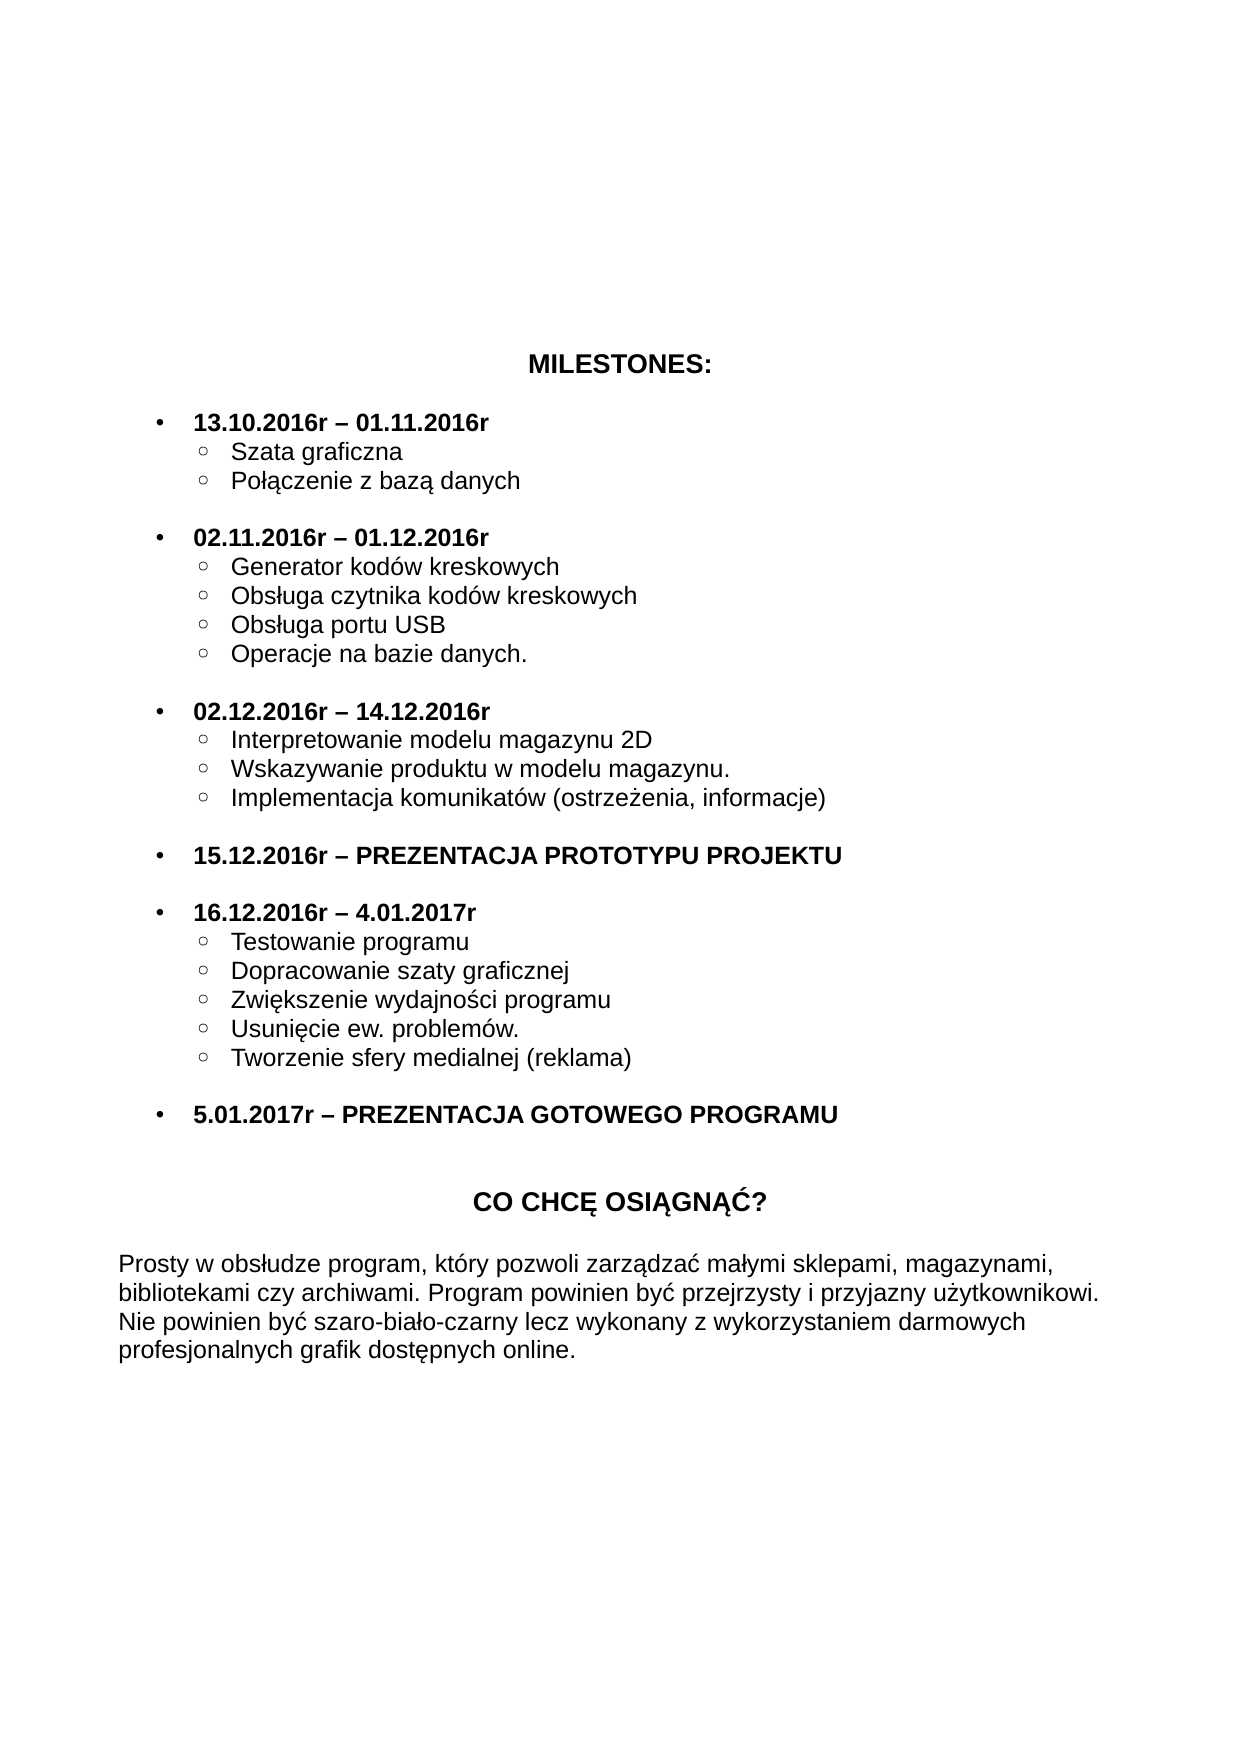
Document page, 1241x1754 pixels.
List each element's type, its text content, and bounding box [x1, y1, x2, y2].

list Obsługa portu USB [193, 610, 1122, 639]
list Testowanie programu [193, 927, 1122, 956]
list Połączenie z bazą danych [193, 466, 1122, 495]
list Tworzenie sfery medialnej (reklama) [193, 1042, 1122, 1071]
list Generator kodów kreskowych [193, 552, 1122, 581]
text CO CHCĘ OSIĄGNĄĆ? [118, 1186, 1122, 1218]
list 5.01.2017r – PREZENTACJA GOTOWEGO PROGRAMU [156, 1100, 1122, 1129]
list 02.11.2016r – 01.12.2016r [156, 523, 1122, 552]
list Szata graficzna [193, 437, 1122, 466]
list 02.12.2016r – 14.12.2016r [156, 696, 1122, 725]
list 15.12.2016r – PREZENTACJA PROTOTYPU PROJEKTU [156, 841, 1122, 898]
list Dopracowanie szaty graficznej [193, 956, 1122, 985]
list Obsługa czytnika kodów kreskowych [193, 581, 1122, 610]
list Operacje na bazie danych. [193, 639, 1122, 668]
list Wskazywanie produktu w modelu magazynu. [193, 754, 1122, 783]
list 13.10.2016r – 01.11.2016r [156, 408, 1122, 437]
list Implementacja komunikatów (ostrzeżenia, informacje) [193, 783, 1122, 812]
list Interpretowanie modelu magazynu 2D [193, 725, 1122, 754]
list Zwiększenie wydajności programu [193, 985, 1122, 1014]
list 16.12.2016r – 4.01.2017r [156, 898, 1122, 927]
text MILESTONES: [118, 348, 1122, 379]
text Prosty w obsłudze program, który pozwoli zarządzać małymi sklepami, magazynami, bibliotekami czy archiwami. Program powinien być przejrzysty i przyjazny użytkownikowi. Nie powinien być szaro-biało-czarny lecz wykonany z wykorzystaniem darmowych profesjonalnych grafik dostępnych online. [118, 1249, 1122, 1364]
list Usunięcie ew. problemów. [193, 1014, 1122, 1042]
